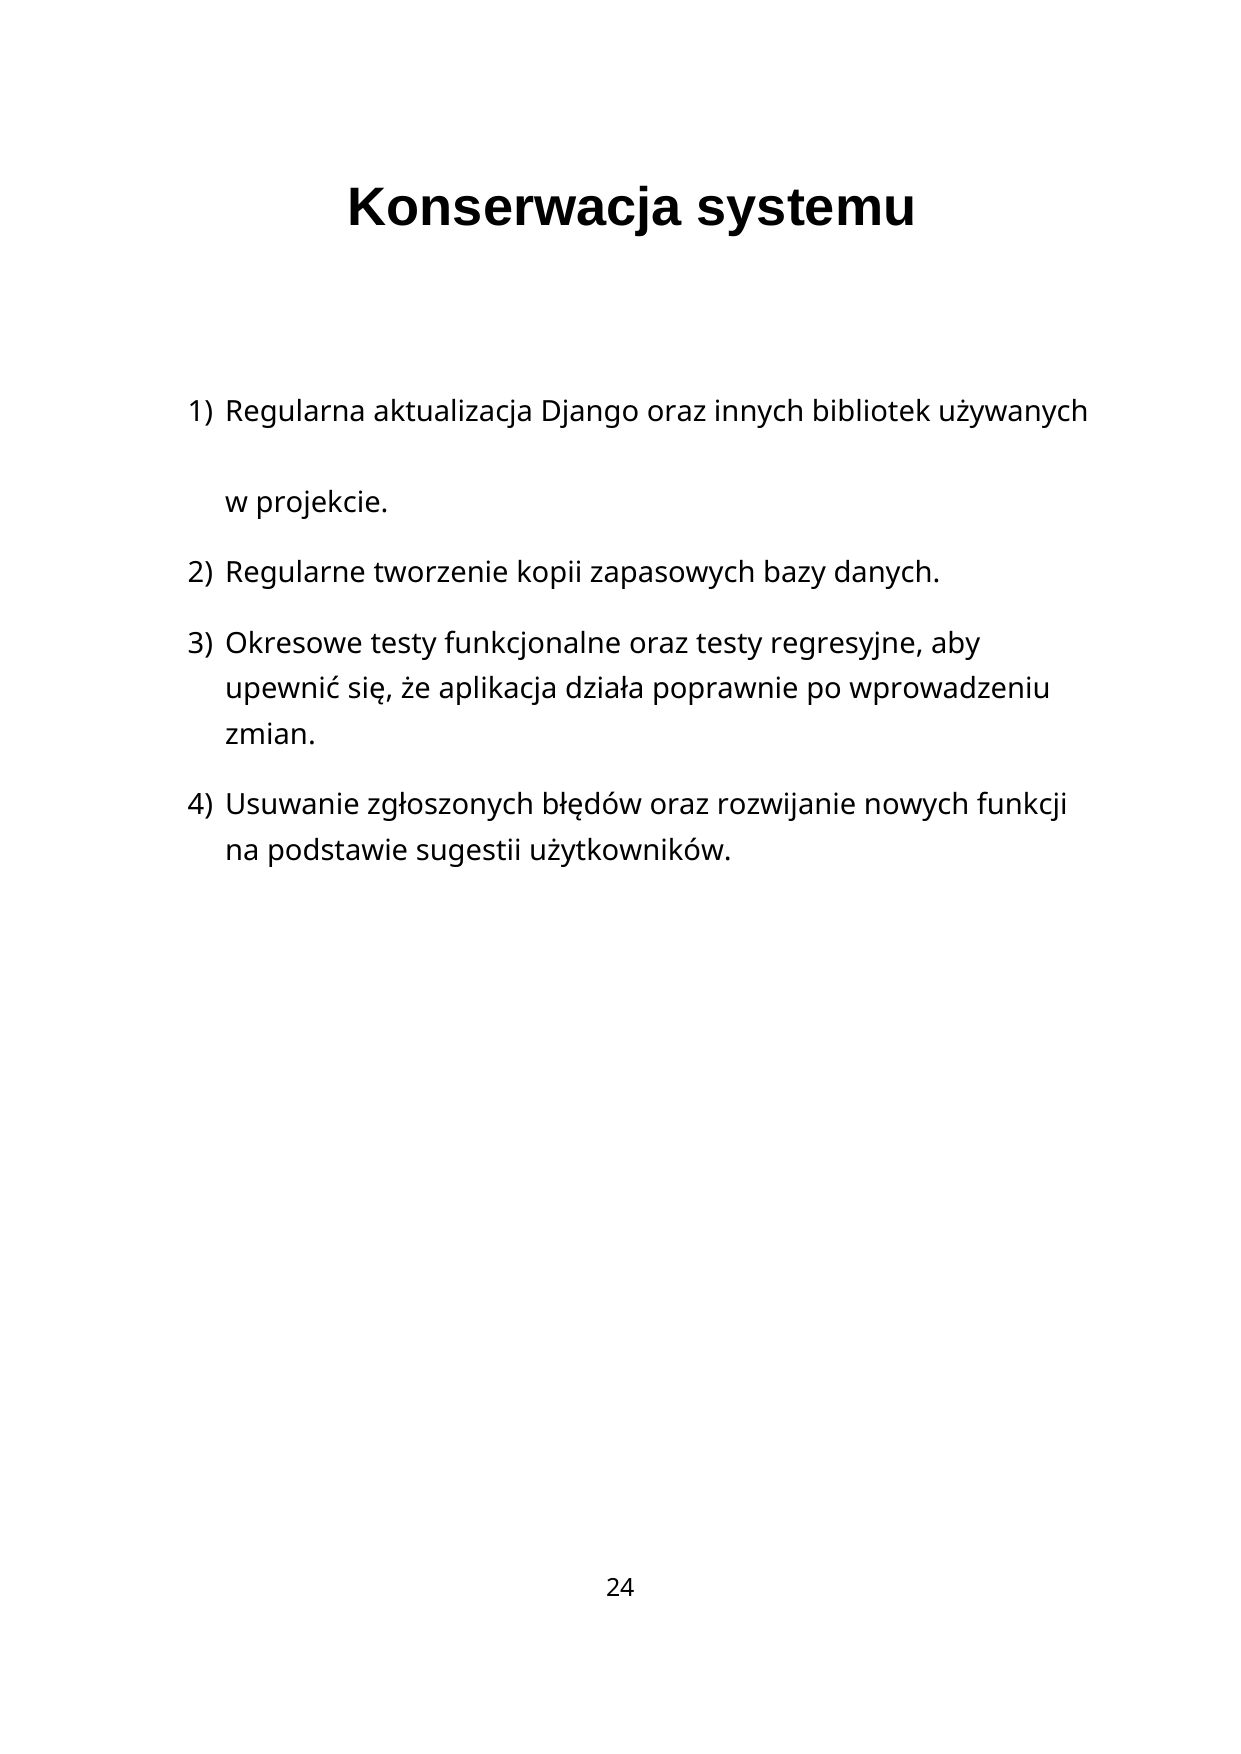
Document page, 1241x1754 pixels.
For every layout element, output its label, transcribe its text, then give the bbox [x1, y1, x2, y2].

subtitle Konserwacja systemu [150, 175, 1090, 237]
list Usuwanie zgłoszonych błędów oraz rozwijanie nowych funkcji na podstawie sugestii użytkowników. [187, 784, 1090, 869]
list Regularne tworzenie kopii zapasowych bazy danych. [187, 552, 1090, 591]
list Regularna aktualizacja Django oraz innych bibliotek używanych w projekcie. [187, 390, 1090, 521]
list Okresowe testy funkcjonalne oraz testy regresyjne, aby upewnić się, że aplikacja działa poprawnie po wprowadzeniu zmian. [187, 622, 1090, 753]
